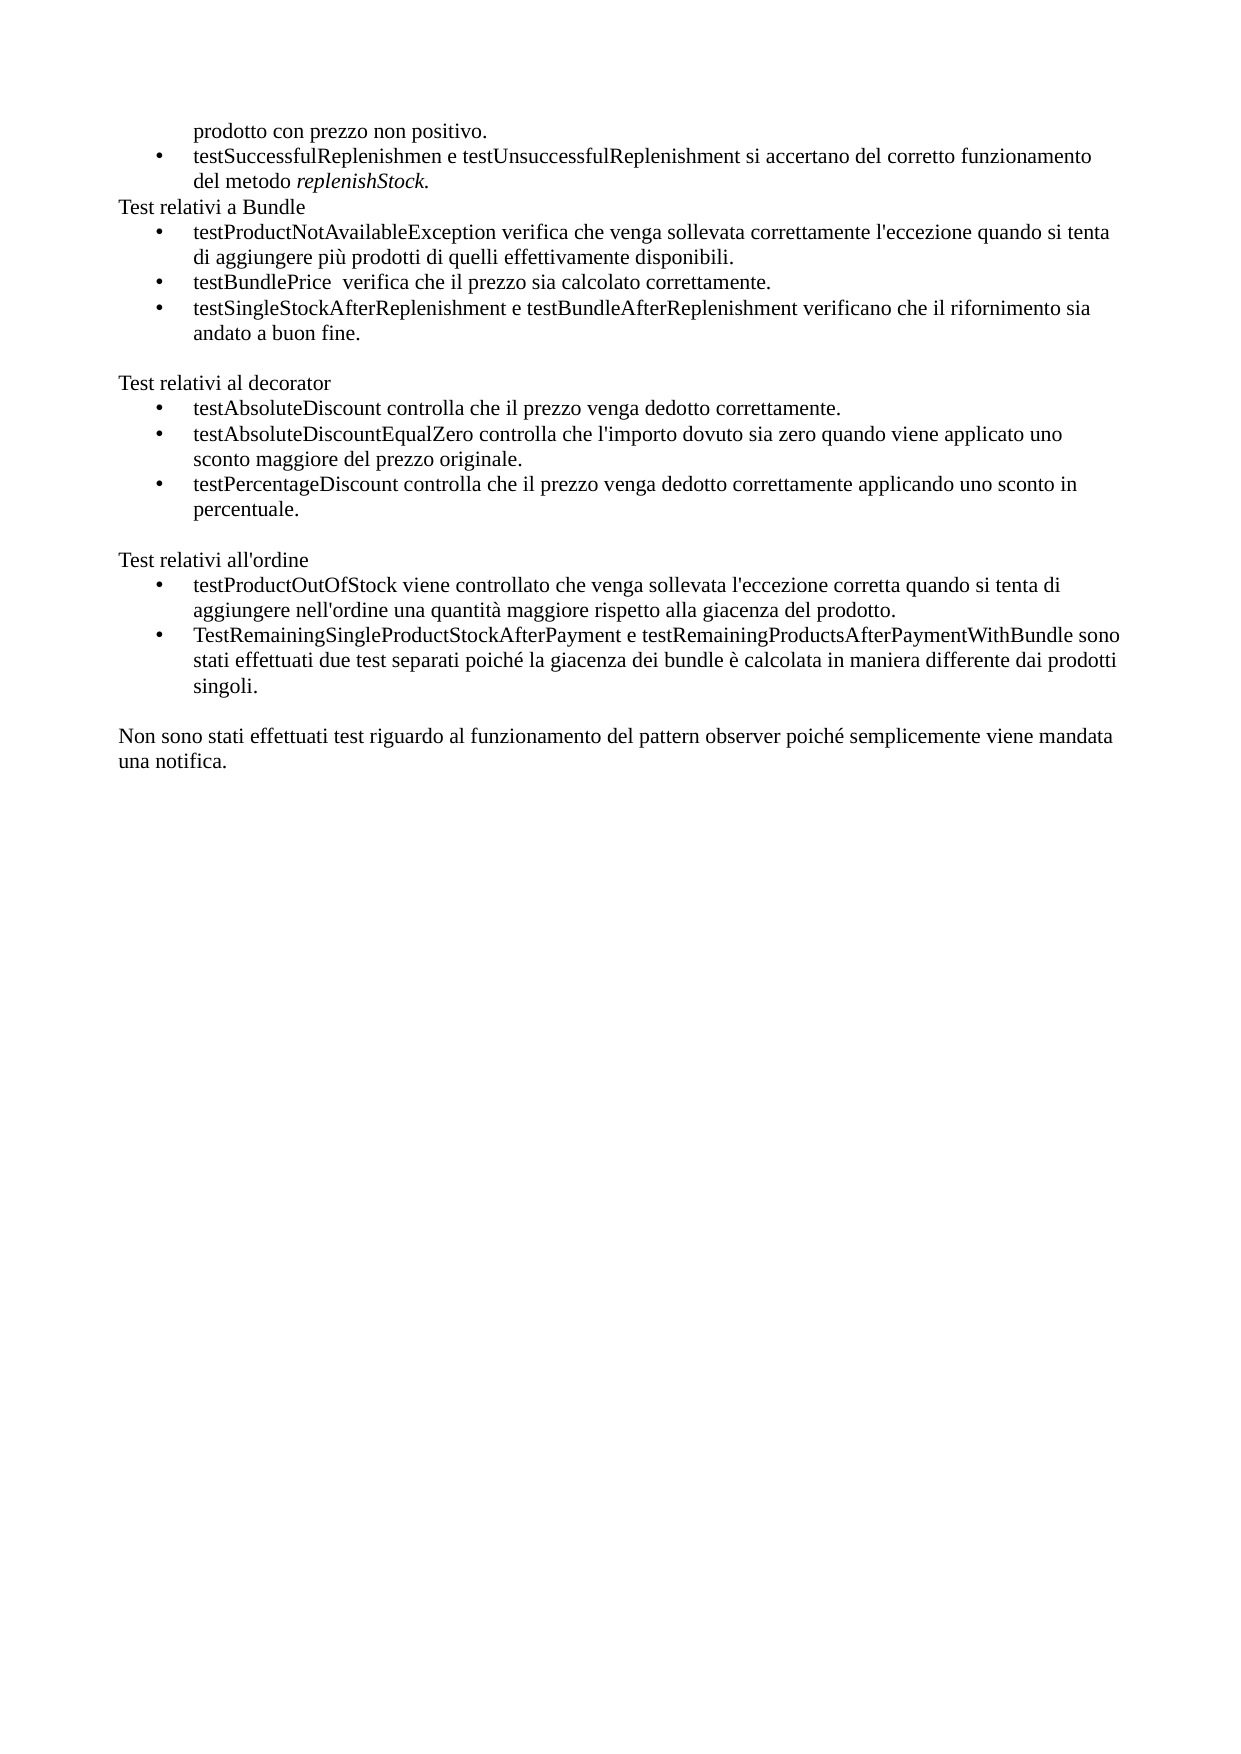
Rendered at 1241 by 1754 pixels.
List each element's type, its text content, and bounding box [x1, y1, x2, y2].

list testAbsoluteDiscountEqualZero controlla che l'importo dovuto sia zero quando viene applicato uno sconto maggiore del prezzo originale. [156, 421, 1122, 471]
list testSuccessfulReplenishmen e testUnsuccessfulReplenishment si accertano del corretto funzionamento del metodo replenishStock. [156, 143, 1122, 194]
list testBundlePrice verifica che il prezzo sia calcolato correttamente. [156, 269, 1122, 294]
list prodotto con prezzo non positivo. [156, 118, 1122, 143]
text Test relativi all'ordine [118, 547, 1122, 572]
list testAbsoluteDiscount controlla che il prezzo venga dedotto correttamente. [156, 395, 1122, 421]
list TestRemainingSingleProductStockAfterPayment e testRemainingProductsAfterPaymentWithBundle sono stati effettuati due test separati poiché la giacenza dei bundle è calcolata in maniera differente dai prodotti singoli. [156, 622, 1122, 698]
list testSingleStockAfterReplenishment e testBundleAfterReplenishment verificano che il rifornimento sia andato a buon fine. [156, 294, 1122, 345]
text Test relativi a Bundle [118, 194, 1122, 219]
list testProductOutOfStock viene controllato che venga sollevata l'eccezione corretta quando si tenta di aggiungere nell'ordine una quantità maggiore rispetto alla giacenza del prodotto. [156, 572, 1122, 622]
text Non sono stati effettuati test riguardo al funzionamento del pattern observer poiché semplicemente viene mandata una notifica. [118, 723, 1122, 773]
list testPercentageDiscount controlla che il prezzo venga dedotto correttamente applicando uno sconto in percentuale. [156, 471, 1122, 521]
list testProductNotAvailableException verifica che venga sollevata correttamente l'eccezione quando si tenta di aggiungere più prodotti di quelli effettivamente disponibili. [156, 219, 1122, 269]
text Test relativi al decorator [118, 370, 1122, 395]
